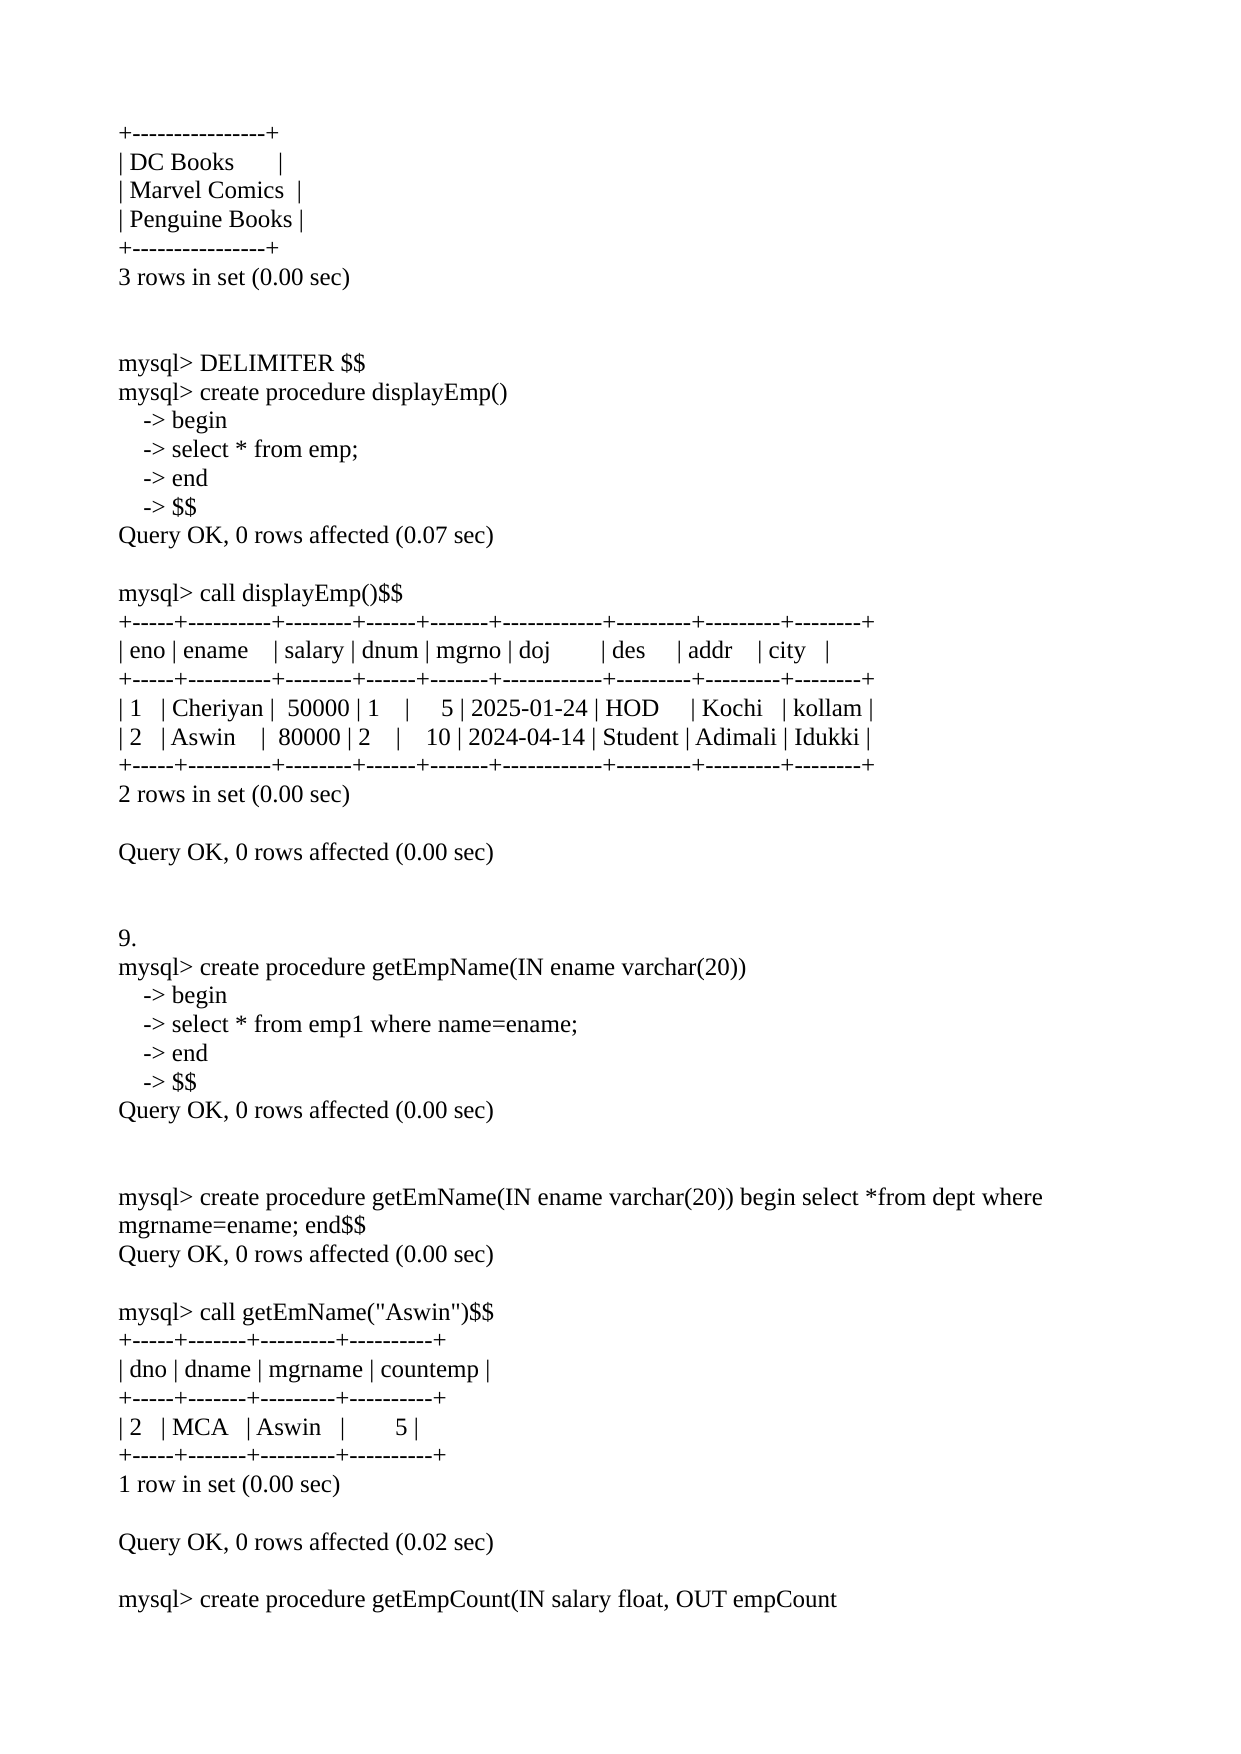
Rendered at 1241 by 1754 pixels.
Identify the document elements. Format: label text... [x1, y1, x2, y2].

text Query OK, 0 rows affected (0.00 sec) [118, 1239, 1122, 1268]
text -> $$ [118, 492, 1122, 521]
text 2 rows in set (0.00 sec) [118, 779, 1122, 808]
text -> begin [118, 981, 1122, 1009]
text | eno | ename | salary | dnum | mgrno | doj | des | addr | city | [118, 636, 1122, 664]
text mysql> DELIMITER $$ [118, 348, 1122, 377]
text | 2 | Aswin | 80000 | 2 | 10 | 2024-04-14 | Student | Adimali | Idukki | [118, 722, 1122, 751]
text | DC Books | [118, 147, 1122, 176]
text mysql> create procedure displayEmp() [118, 377, 1122, 406]
text 3 rows in set (0.00 sec) [118, 262, 1122, 291]
text +-----+-------+---------+----------+ [118, 1326, 1122, 1354]
text Query OK, 0 rows affected (0.07 sec) [118, 521, 1122, 549]
text +-----+----------+--------+------+-------+------------+---------+---------+--------+ [118, 751, 1122, 779]
text +----------------+ [118, 118, 1122, 147]
text | 1 | Cheriyan | 50000 | 1 | 5 | 2025-01-24 | HOD | Kochi | kollam | [118, 693, 1122, 722]
text +-----+----------+--------+------+-------+------------+---------+---------+--------+ [118, 607, 1122, 636]
text +-----+----------+--------+------+-------+------------+---------+---------+--------+ [118, 664, 1122, 693]
text -> end [118, 1038, 1122, 1067]
text -> $$ [118, 1067, 1122, 1096]
text mysql> create procedure getEmpCount(IN salary float, OUT empCount [118, 1584, 1122, 1613]
text | Penguine Books | [118, 204, 1122, 233]
text -> select * from emp1 where name=ename; [118, 1009, 1122, 1038]
text mysql> call displayEmp()$$ [118, 578, 1122, 607]
text | 2 | MCA | Aswin | 5 | [118, 1412, 1122, 1441]
text 9. [118, 923, 1122, 952]
text -> select * from emp; [118, 434, 1122, 463]
text mysql> create procedure getEmpName(IN ename varchar(20)) [118, 952, 1122, 981]
text mysql> create procedure getEmName(IN ename varchar(20)) begin select *from dept where mgrname=ename; end$$ [118, 1182, 1122, 1239]
text Query OK, 0 rows affected (0.02 sec) [118, 1527, 1122, 1556]
text Query OK, 0 rows affected (0.00 sec) [118, 837, 1122, 866]
text Query OK, 0 rows affected (0.00 sec) [118, 1096, 1122, 1124]
text +-----+-------+---------+----------+ [118, 1441, 1122, 1469]
text | dno | dname | mgrname | countemp | [118, 1354, 1122, 1383]
text +----------------+ [118, 233, 1122, 262]
text | Marvel Comics | [118, 176, 1122, 204]
text +-----+-------+---------+----------+ [118, 1383, 1122, 1412]
text mysql> call getEmName("Aswin")$$ [118, 1297, 1122, 1326]
text -> begin [118, 406, 1122, 434]
text 1 row in set (0.00 sec) [118, 1469, 1122, 1498]
text -> end [118, 463, 1122, 492]
